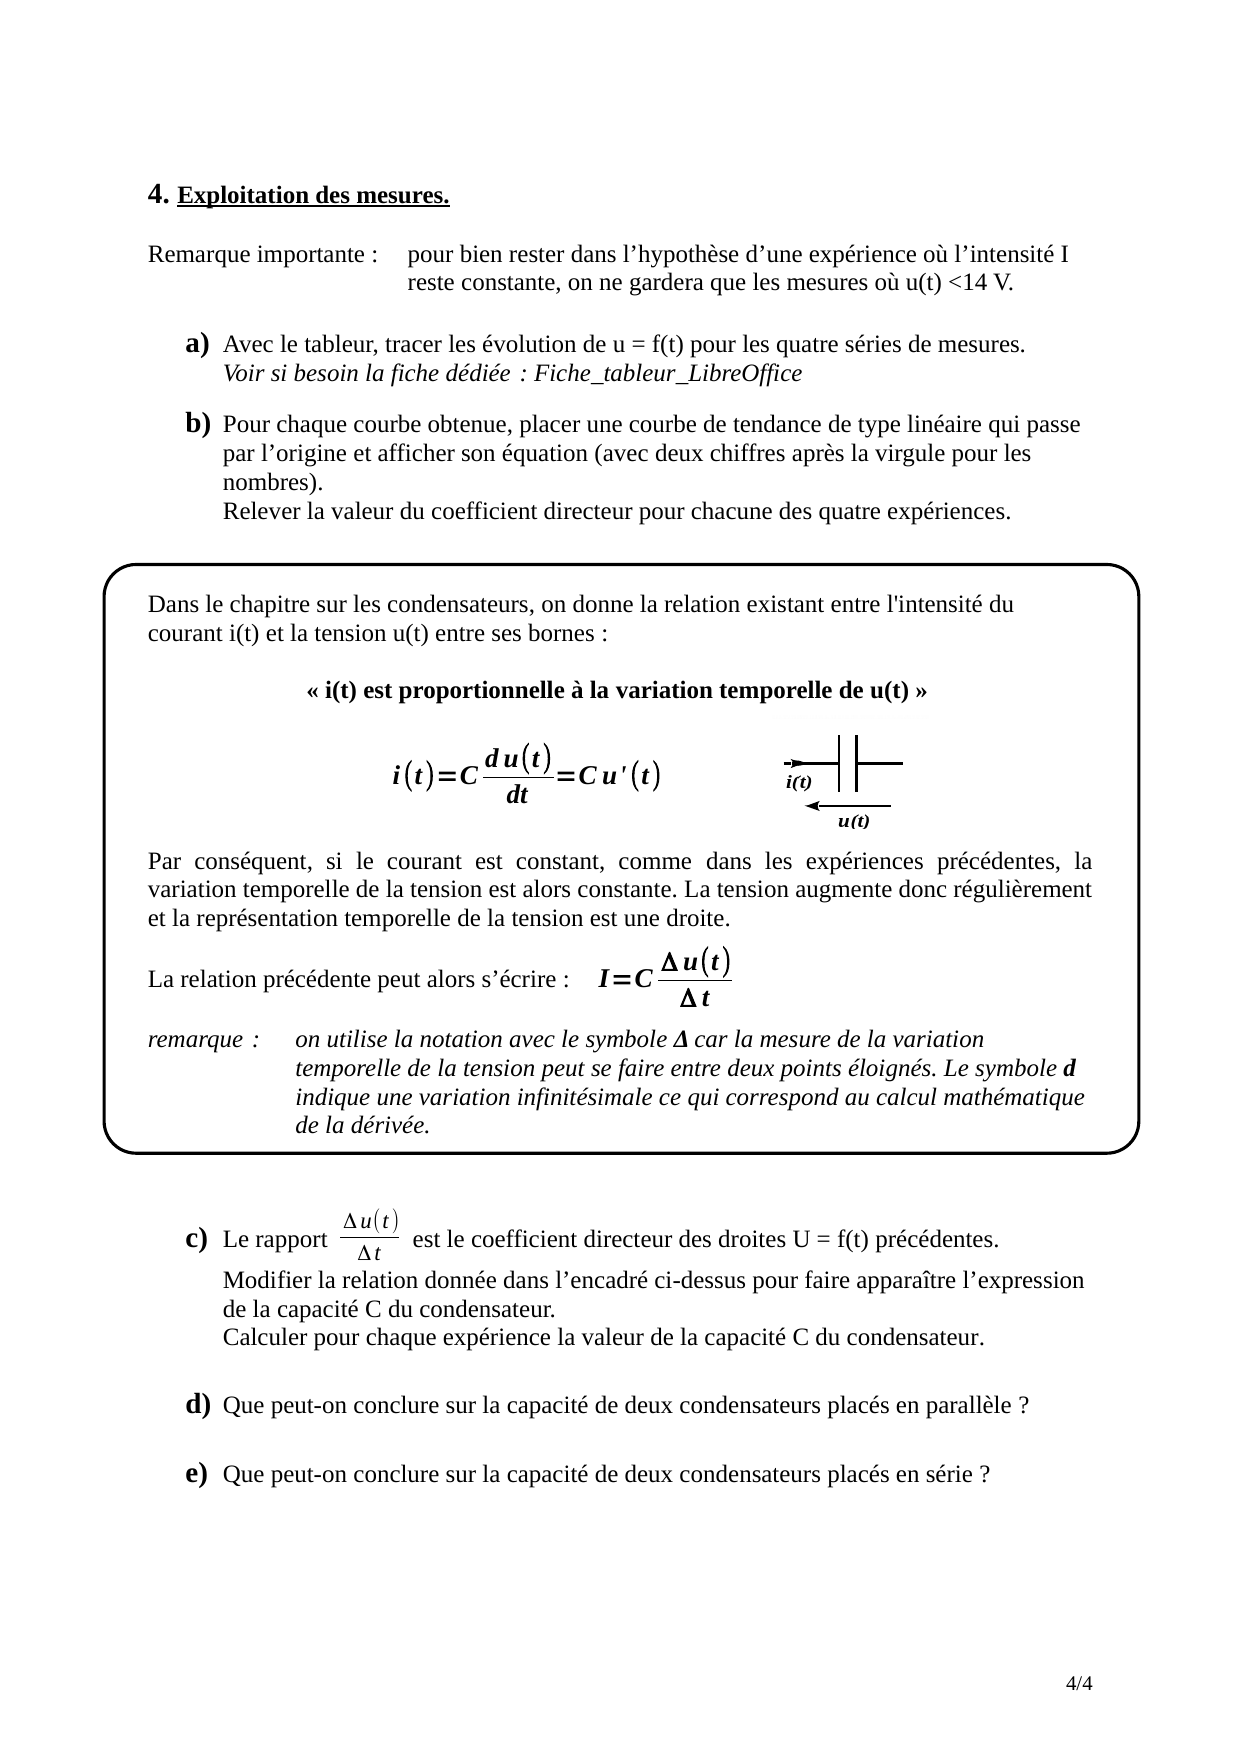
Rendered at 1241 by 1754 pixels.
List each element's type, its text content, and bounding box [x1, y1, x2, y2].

list Que peut-on conclure sur la capacité de deux condensateurs placés en série ? [185, 1456, 1092, 1489]
list Le rapport est le coefficient directeur des droites U = f(t) précédentes. Modifier la relation donnée dans l’encadré ci-dessus pour faire apparaître l’expression de la capacité C du condensateur. Calculer pour chaque expérience la valeur de la capacité C du condensateur. [185, 1209, 1092, 1351]
list Avec le tableur, tracer les évolution de u = f(t) pour les quatre séries de mesures. Voir si besoin la fiche dédiée : Fiche_tableur_LibreOffice [185, 325, 1092, 387]
list Exploitation des mesures. [148, 176, 1092, 210]
list Que peut-on conclure sur la capacité de deux condensateurs placés en parallèle ? [185, 1387, 1092, 1420]
text Remarque importante : pour bien rester dans l’hypothèse d’une expérience où l’intensité I reste constante, on ne gardera que les mesures où u(t) <14 V. [148, 239, 1092, 296]
text Dans le chapitre sur les condensateurs, on donne la relation existant entre l'intensité du courant i(t) et la tension u(t) entre ses bornes : [148, 589, 1092, 646]
list Pour chaque courbe obtenue, placer une courbe de tendance de type linéaire qui passe par l’origine et afficher son équation (avec deux chiffres après la virgule pour les nombres). Relever la valeur du coefficient directeur pour chacune des quatre expériences. [185, 405, 1092, 525]
text La relation précédente peut alors s’écrire : [148, 944, 1092, 1012]
text « i(t) est proportionnelle à la variation temporelle de u(t) » [148, 675, 1092, 704]
text remarque : on utilise la notation avec le symbole Δ car la mesure de la variation temporelle de la tension peut se faire entre deux points éloignés. Le symbole d indique une variation infinitésimale ce qui correspond au calcul mathématique de la dérivée. [148, 1024, 1092, 1139]
picture [772, 715, 929, 834]
text Par conséquent, si le courant est constant, comme dans les expériences précédentes, la variation temporelle de la tension est alors constante. La tension augmente donc régulièrement et la représentation temporelle de la tension est une droite. [148, 846, 1092, 932]
